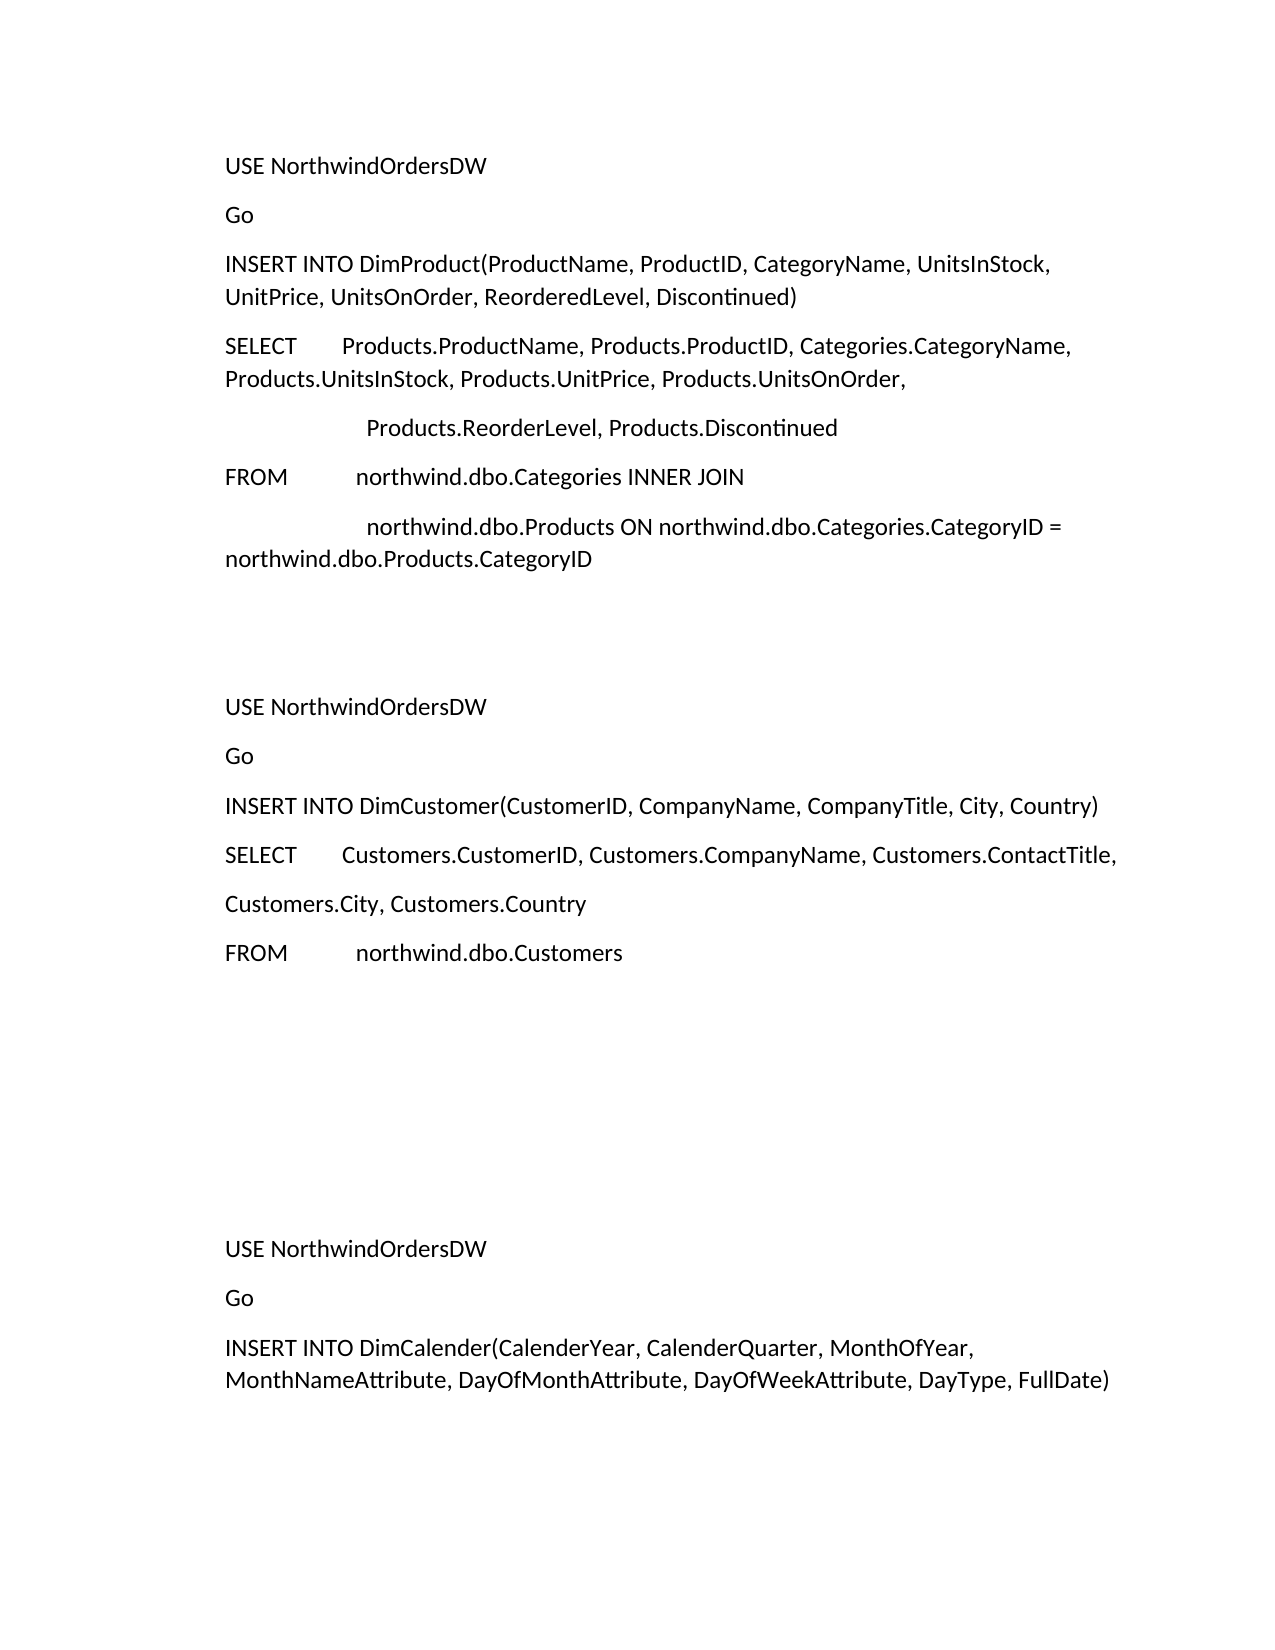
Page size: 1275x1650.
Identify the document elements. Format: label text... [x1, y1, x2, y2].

list Customers.City, Customers.Country [225, 888, 1125, 919]
list INSERT INTO DimCustomer(CustomerID, CompanyName, CompanyTitle, City, Country) [225, 790, 1125, 820]
list Go [225, 741, 1125, 771]
list Go [225, 1282, 1125, 1313]
list FROM northwind.dbo.Categories INNER JOIN [225, 462, 1125, 492]
list USE NorthwindOrdersDW [225, 1233, 1125, 1264]
list northwind.dbo.Products ON northwind.dbo.Categories.CategoryID = northwind.dbo.Products.CategoryID [225, 511, 1125, 574]
list USE NorthwindOrdersDW [225, 150, 1125, 181]
list INSERT INTO DimCalender(CalenderYear, CalenderQuarter, MonthOfYear, MonthNameAttribute, DayOfMonthAttribute, DayOfWeekAttribute, DayType, FullDate) [225, 1332, 1125, 1395]
list USE NorthwindOrdersDW [225, 691, 1125, 722]
list INSERT INTO DimProduct(ProductName, ProductID, CategoryName, UnitsInStock, UnitPrice, UnitsOnOrder, ReorderedLevel, Discontinued) [225, 248, 1125, 312]
list Products.ReorderLevel, Products.Discontinued [225, 412, 1125, 443]
list FROM northwind.dbo.Customers [225, 938, 1125, 968]
list SELECT Products.ProductName, Products.ProductID, Categories.CategoryName, Products.UnitsInStock, Products.UnitPrice, Products.UnitsOnOrder, [225, 330, 1125, 393]
list Go [225, 199, 1125, 230]
list SELECT Customers.CustomerID, Customers.CompanyName, Customers.ContactTitle, [225, 839, 1125, 869]
